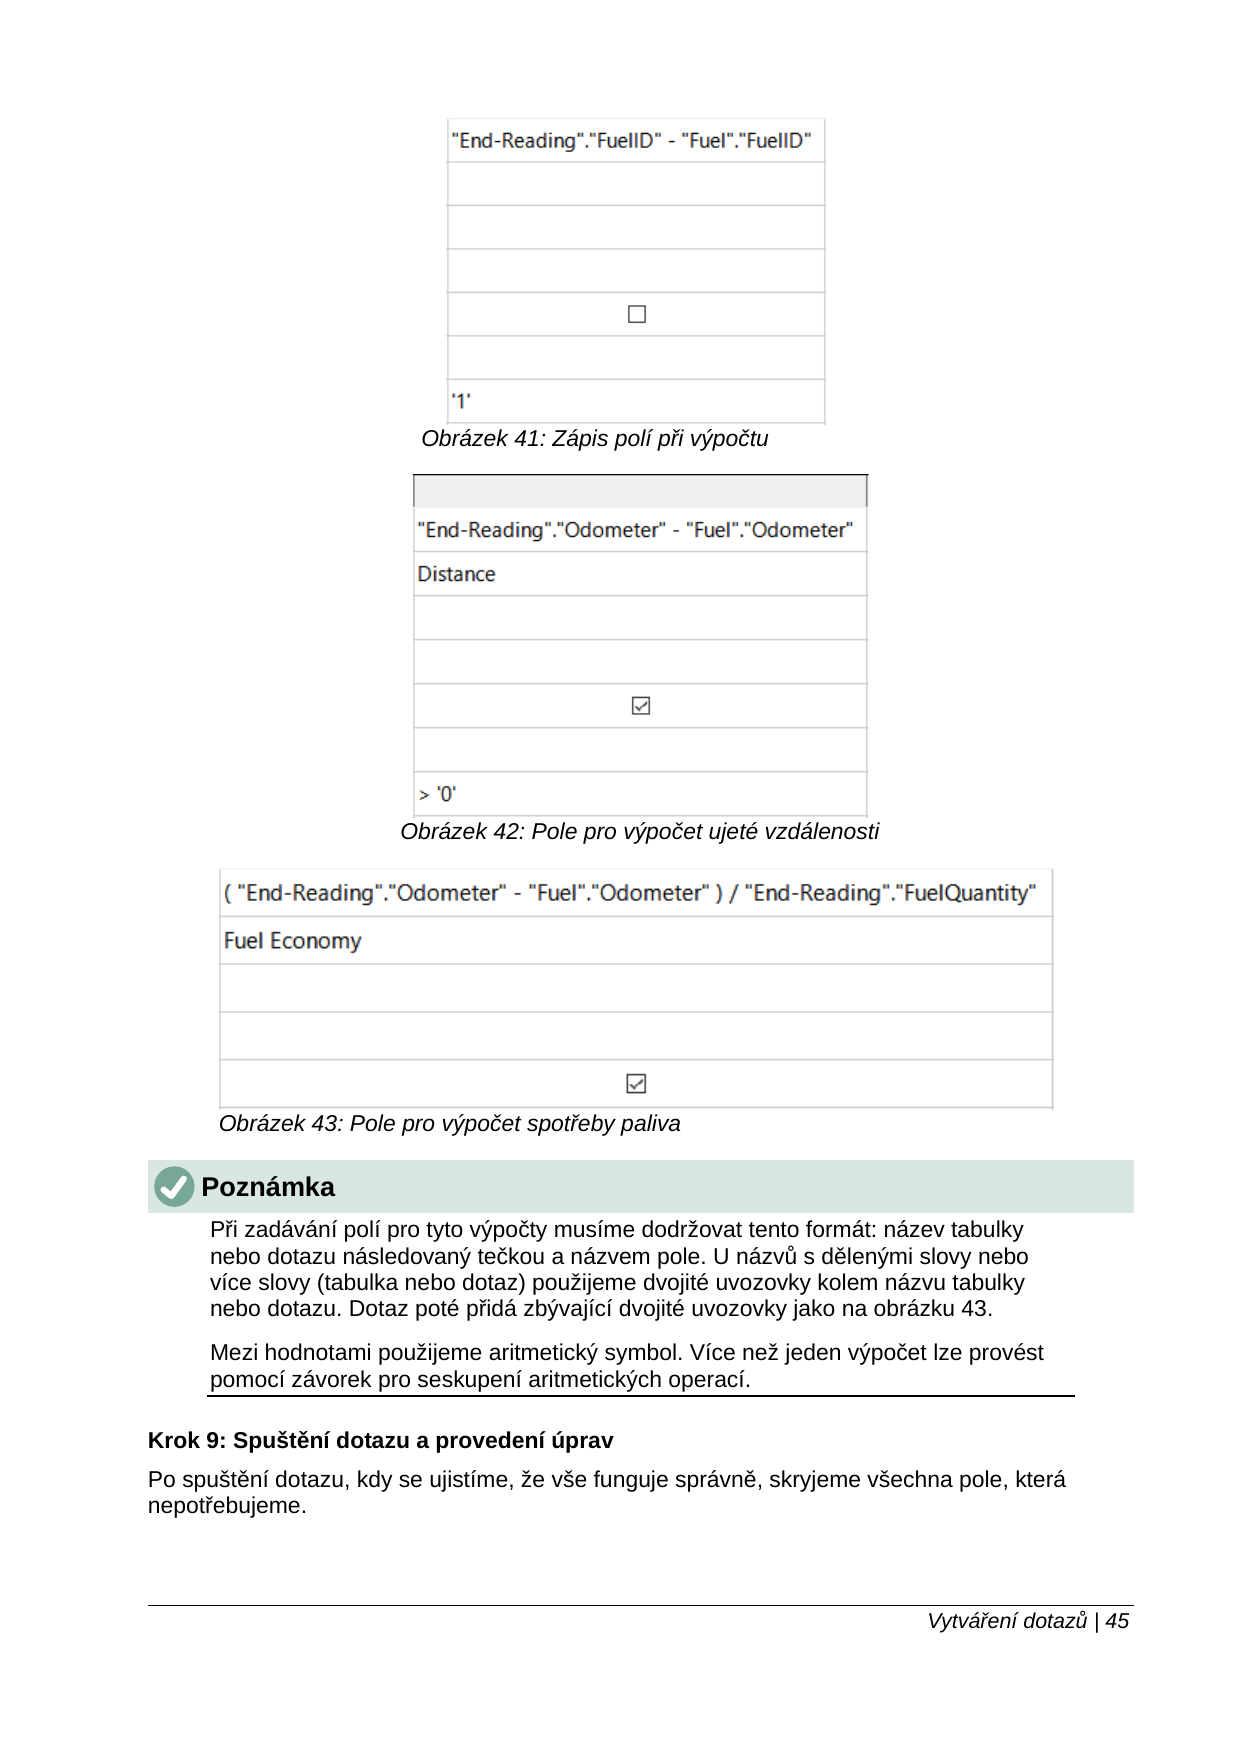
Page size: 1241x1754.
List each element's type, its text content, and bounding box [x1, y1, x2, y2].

subtitle Poznámka [148, 1160, 1134, 1213]
picture [412, 474, 869, 818]
picture [446, 118, 827, 425]
text Obrázek 41: Zápis polí při výpočtu [421, 118, 861, 451]
text Krok 9: Spuštění dotazu a provedení úprav [148, 1427, 1134, 1453]
picture [218, 868, 1055, 1110]
text Po spuštění dotazu, kdy se ujistíme, že vše funguje správně, skryjeme všechna pole, která nepotřebujeme. [148, 1466, 1134, 1519]
text Obrázek 42: Pole pro výpočet ujeté vzdálenosti [376, 475, 906, 844]
text Mezi hodnotami použijeme aritmetický symbol. Více než jeden výpočet lze provést pomocí závorek pro seskupení aritmetických operací. [207, 1336, 1075, 1395]
text Při zadávání polí pro tyto výpočty musíme dodržovat tento formát: název tabulky nebo dotazu následovaný tečkou a názvem pole. U názvů s dělenými slovy nebo více slovy (tabulka nebo dotaz) použijeme dvojité uvozovky kolem názvu tabulky nebo dotazu. Dotaz poté přidá zbývající dvojité uvozovky jako na obrázku 43. [207, 1213, 1075, 1322]
text Obrázek 43: Pole pro výpočet spotřeby paliva [218, 868, 1063, 1136]
